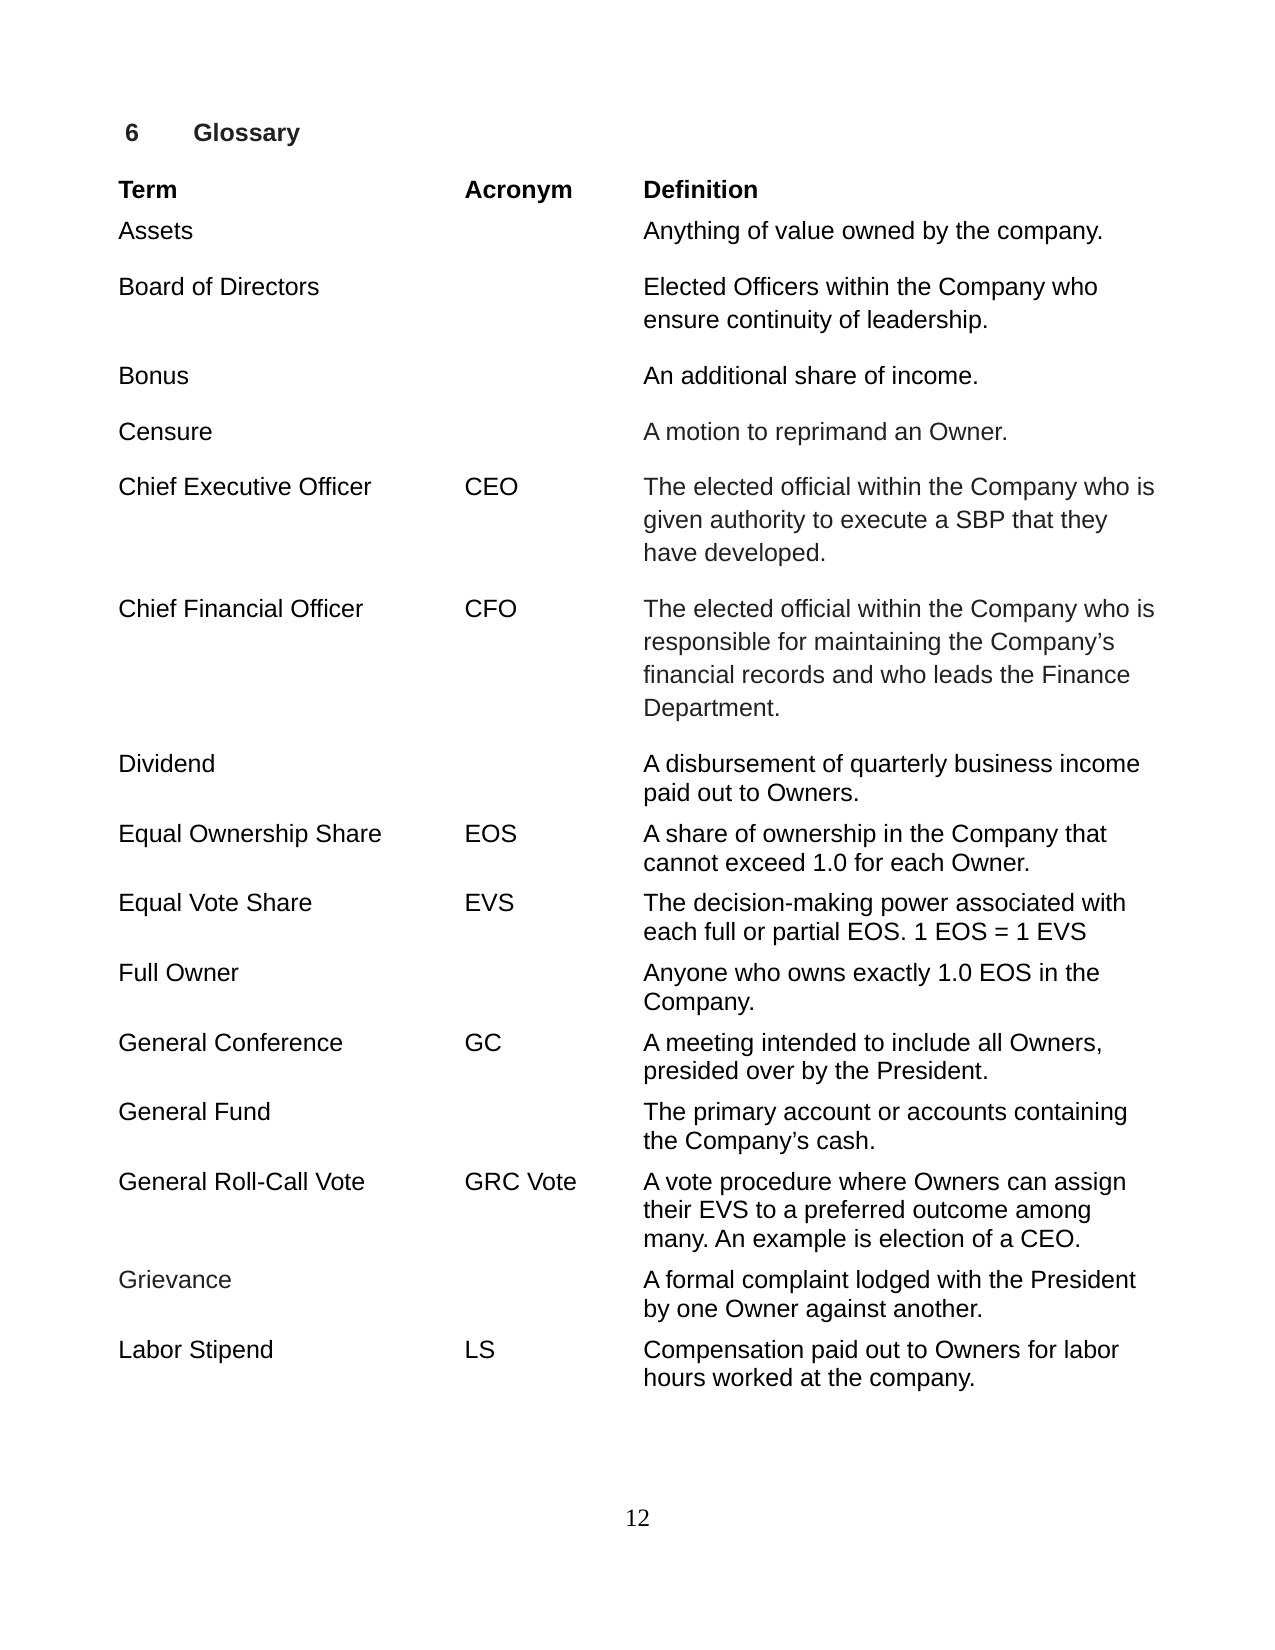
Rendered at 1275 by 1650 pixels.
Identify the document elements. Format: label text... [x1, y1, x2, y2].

table_cell A share of ownership in the Company that cannot exceed 1.0 for each Owner. [643, 813, 1157, 882]
table_cell Bonus [118, 355, 464, 411]
table_cell GC [464, 1021, 643, 1091]
table_cell Anything of value owned by the company. [643, 210, 1157, 266]
table_cell Board of Directors [118, 266, 464, 355]
table_cell The elected official within the Company who is given authority to execute a SBP that they have developed. [643, 466, 1157, 588]
table_cell A disbursement of quarterly business income paid out to Owners. [643, 743, 1157, 813]
table_cell Assets [118, 210, 464, 266]
table_cell Equal Ownership Share [118, 813, 464, 882]
table_cell [464, 952, 643, 1021]
table_cell Anyone who owns exactly 1.0 EOS in the Company. [643, 952, 1157, 1021]
table_cell A formal complaint lodged with the President by one Owner against another. [643, 1259, 1157, 1328]
table_cell General Roll-Call Vote [118, 1161, 464, 1259]
table_cell Chief Financial Officer [118, 588, 464, 743]
table_cell GRC Vote [464, 1161, 643, 1259]
table_cell Censure [118, 411, 464, 466]
table_cell A meeting intended to include all Owners, presided over by the President. [643, 1021, 1157, 1091]
table_cell [464, 266, 643, 355]
table_cell The decision-making power associated with each full or partial EOS. 1 EOS = 1 EVS [643, 882, 1157, 952]
table_cell Elected Officers within the Company who ensure continuity of leadership. [643, 266, 1157, 355]
table_cell General Conference [118, 1021, 464, 1091]
table_cell The elected official within the Company who is responsible for maintaining the Company’s financial records and who leads the Finance Department. [643, 588, 1157, 743]
table_header Definition [643, 169, 1157, 210]
table_cell Compensation paid out to Owners for labor hours worked at the company. [643, 1329, 1157, 1456]
table_cell Labor Stipend [118, 1329, 464, 1456]
table_cell Full Owner [118, 952, 464, 1021]
table_cell [464, 743, 643, 813]
table_cell [464, 1259, 643, 1328]
table_header Acronym [464, 169, 643, 210]
table_cell [464, 355, 643, 411]
table_cell The primary account or accounts containing the Company’s cash. [643, 1091, 1157, 1161]
table_cell A motion to reprimand an Owner. [643, 411, 1157, 466]
table_cell Grievance [118, 1259, 464, 1328]
table_cell Chief Executive Officer [118, 466, 464, 588]
table_cell LS [464, 1329, 643, 1456]
subtitle Glossary [118, 118, 1157, 147]
table_cell EOS [464, 813, 643, 882]
table_cell A vote procedure where Owners can assign their EVS to a preferred outcome among many. An example is election of a CEO. [643, 1161, 1157, 1259]
table_cell [464, 411, 643, 466]
table_cell CFO [464, 588, 643, 743]
table_cell [464, 1091, 643, 1161]
table_cell Equal Vote Share [118, 882, 464, 952]
table_cell Dividend [118, 743, 464, 813]
table_header Term [118, 169, 464, 210]
table_cell General Fund [118, 1091, 464, 1161]
table_cell An additional share of income. [643, 355, 1157, 411]
table_cell CEO [464, 466, 643, 588]
table_cell [464, 210, 643, 266]
table_cell EVS [464, 882, 643, 952]
